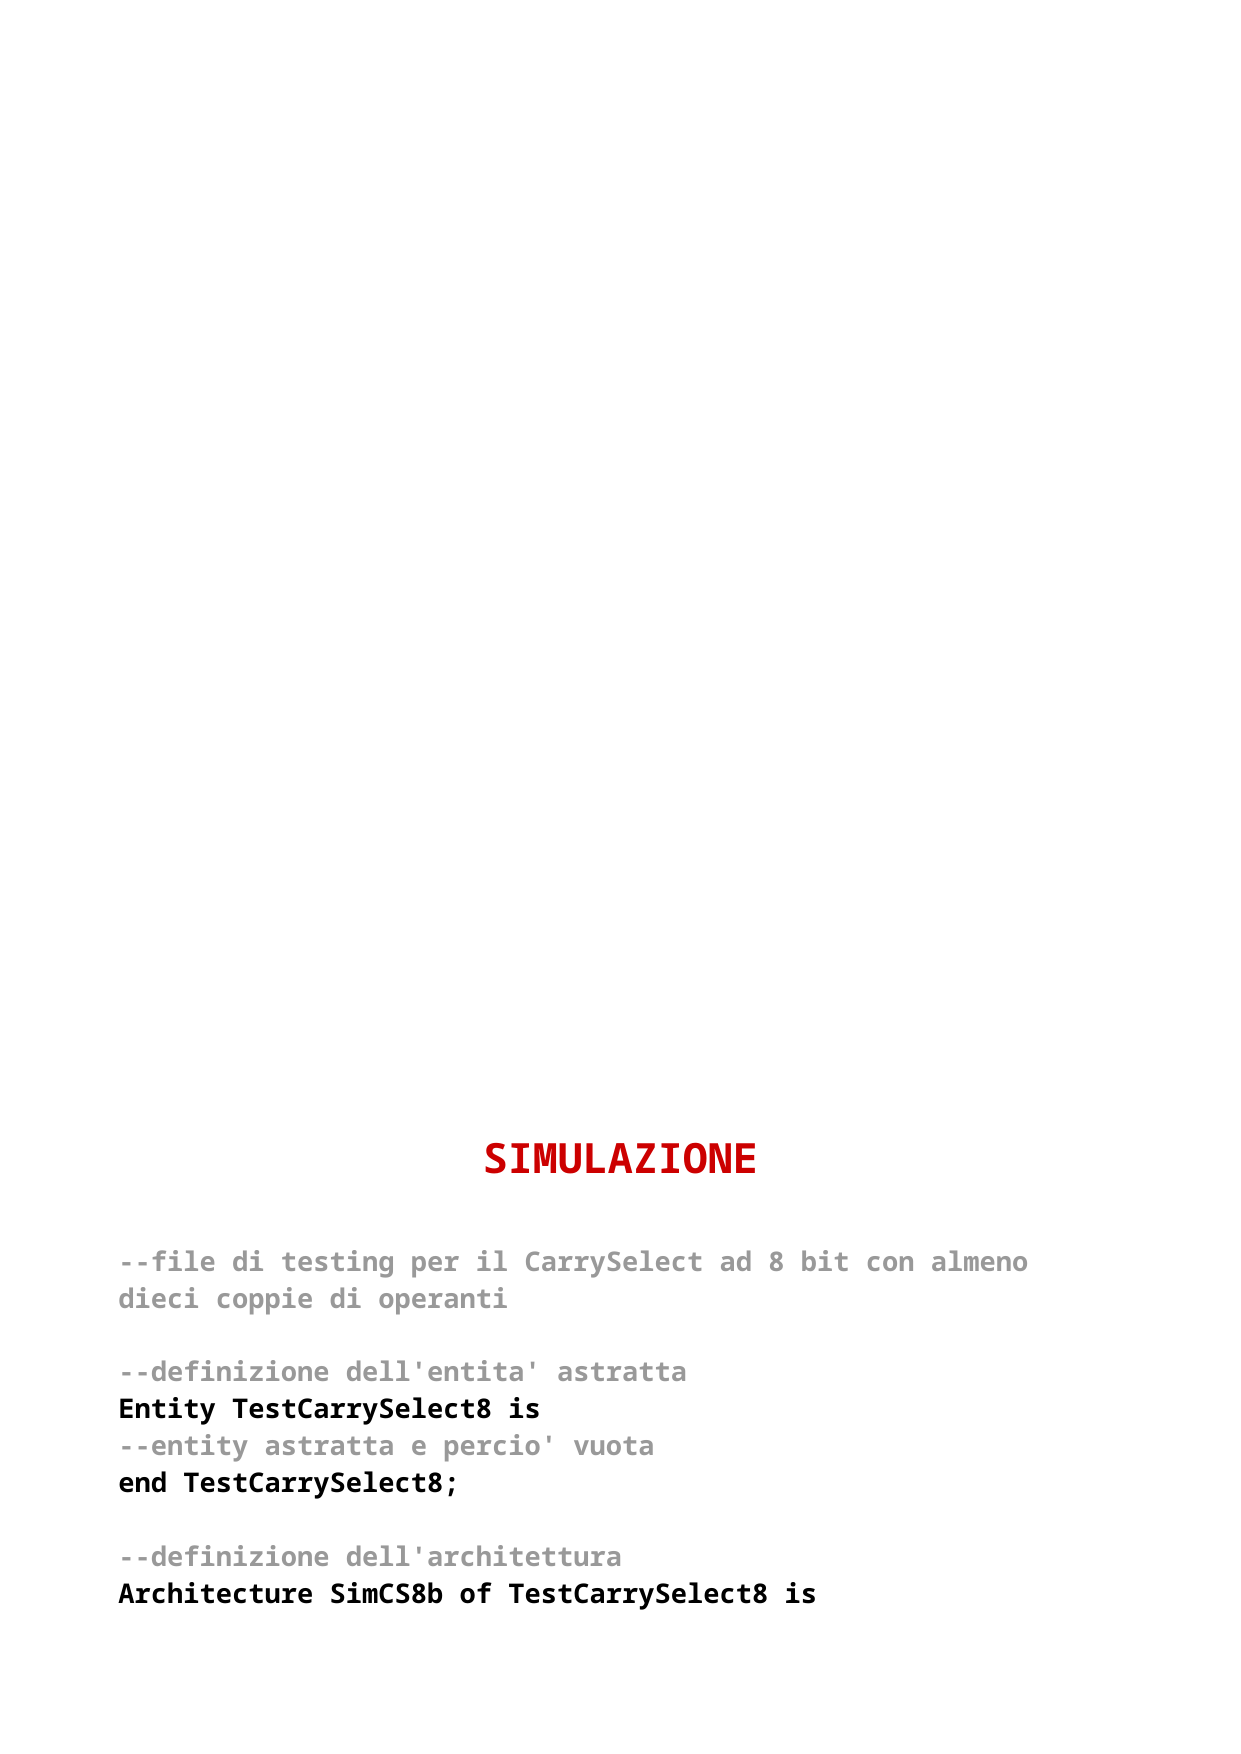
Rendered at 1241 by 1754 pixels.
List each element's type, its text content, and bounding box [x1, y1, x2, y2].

text --entity astratta e percio' vuota [118, 1427, 1122, 1463]
text --definizione dell'architettura [118, 1537, 1122, 1574]
text SIMULAZIONE [118, 1129, 1122, 1185]
text --file di testing per il CarrySelect ad 8 bit con almeno dieci coppie di operanti [118, 1242, 1122, 1316]
text Architecture SimCS8b of TestCarrySelect8 is [118, 1574, 1122, 1611]
text end TestCarrySelect8; [118, 1463, 1122, 1500]
text Entity TestCarrySelect8 is [118, 1390, 1122, 1427]
text --definizione dell'entita' astratta [118, 1353, 1122, 1390]
